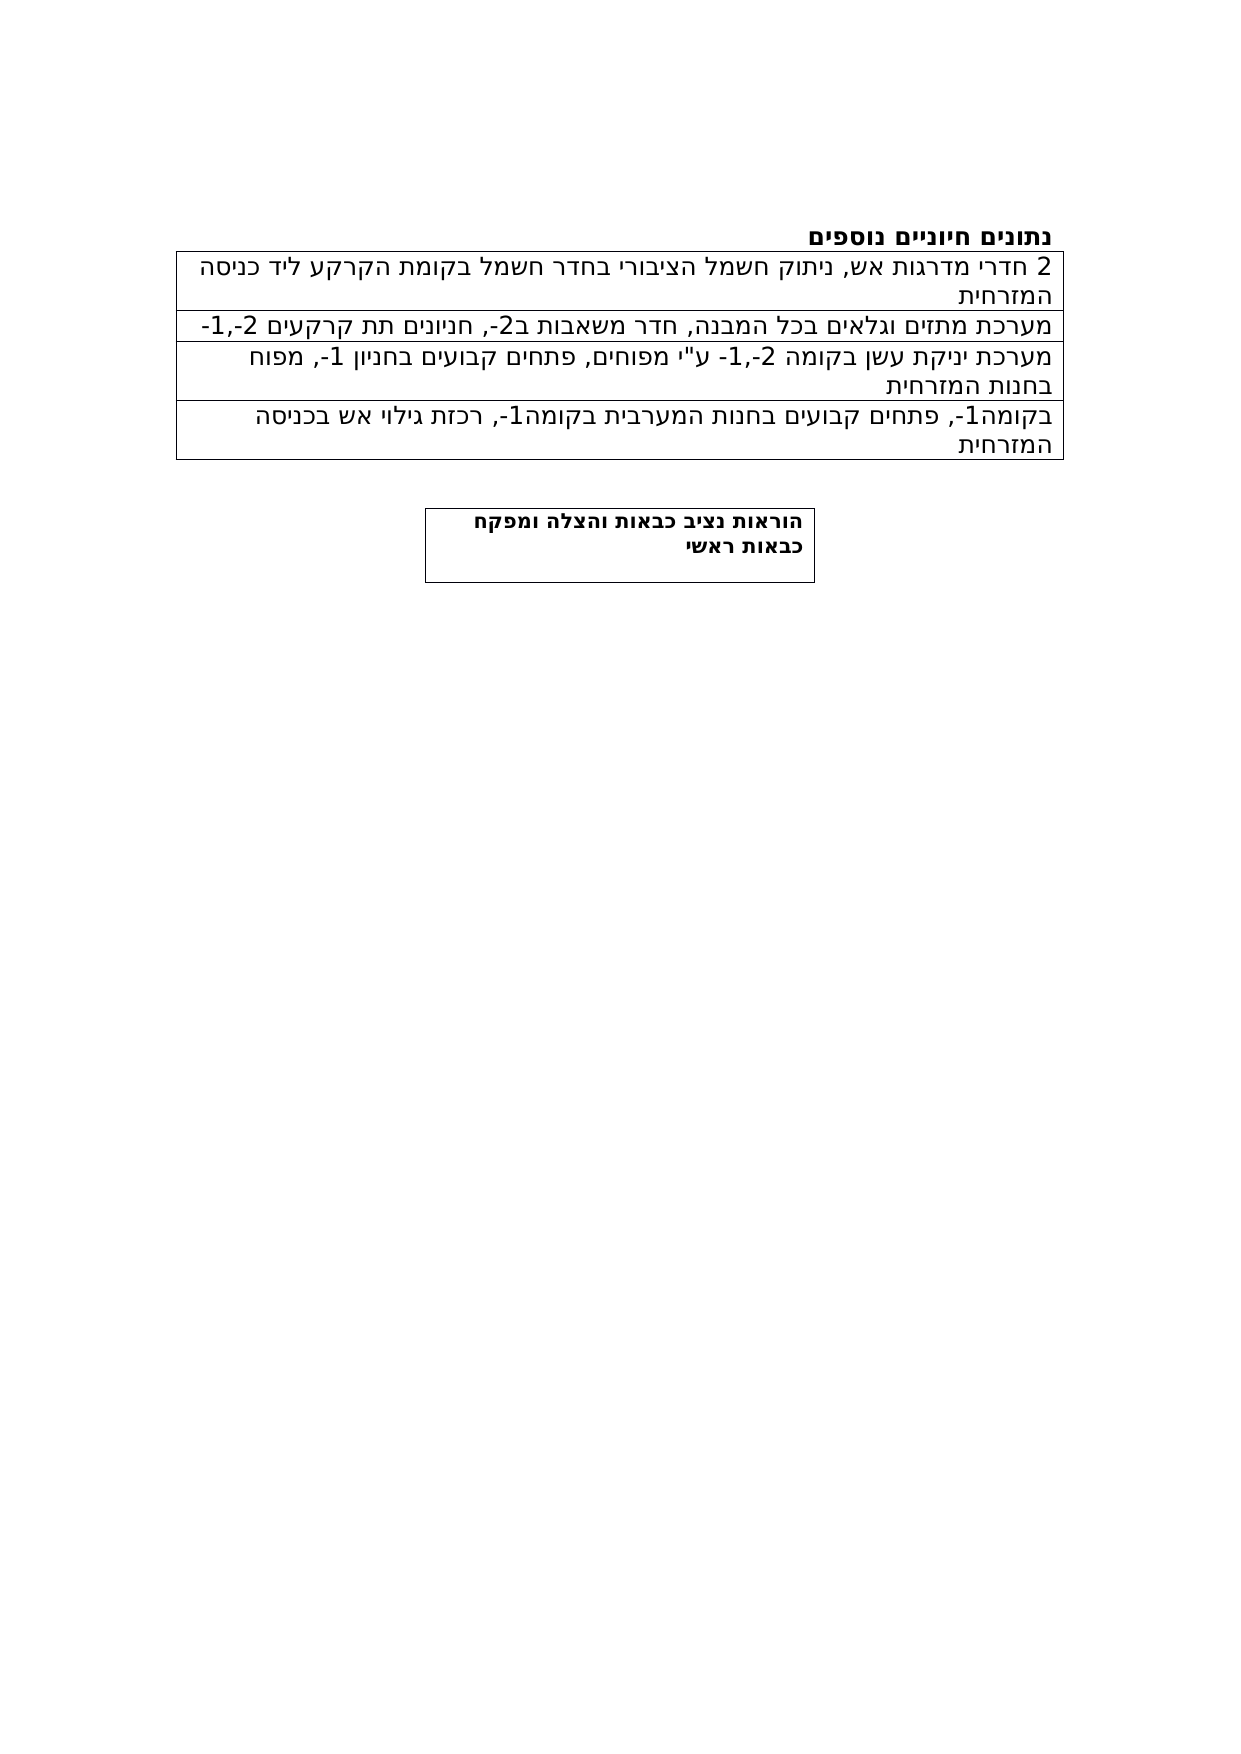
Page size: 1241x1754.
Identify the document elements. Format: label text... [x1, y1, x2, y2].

table_header הוראות נציב כבאות והצלה ומפקח כבאות ראשי [426, 509, 814, 582]
table_cell מערכת יניקת עשן בקומה 2-,1- ע"י מפוחים, פתחים קבועים בחניון 1-, מפוח בחנות המזרחית [177, 342, 1063, 400]
table_cell מערכת מתזים וגלאים בכל המבנה, חדר משאבות ב2-, חניונים תת קרקעים 2-,1- [177, 311, 1063, 341]
table_header 2 חדרי מדרגות אש, ניתוק חשמל הציבורי בחדר חשמל בקומת הקרקע ליד כניסה המזרחית [177, 252, 1063, 310]
text נתונים חיוניים נוספים [187, 222, 1053, 251]
table_cell בקומה1-, פתחים קבועים בחנות המערבית בקומה1-, רכזת גילוי אש בכניסה המזרחית [177, 401, 1063, 459]
